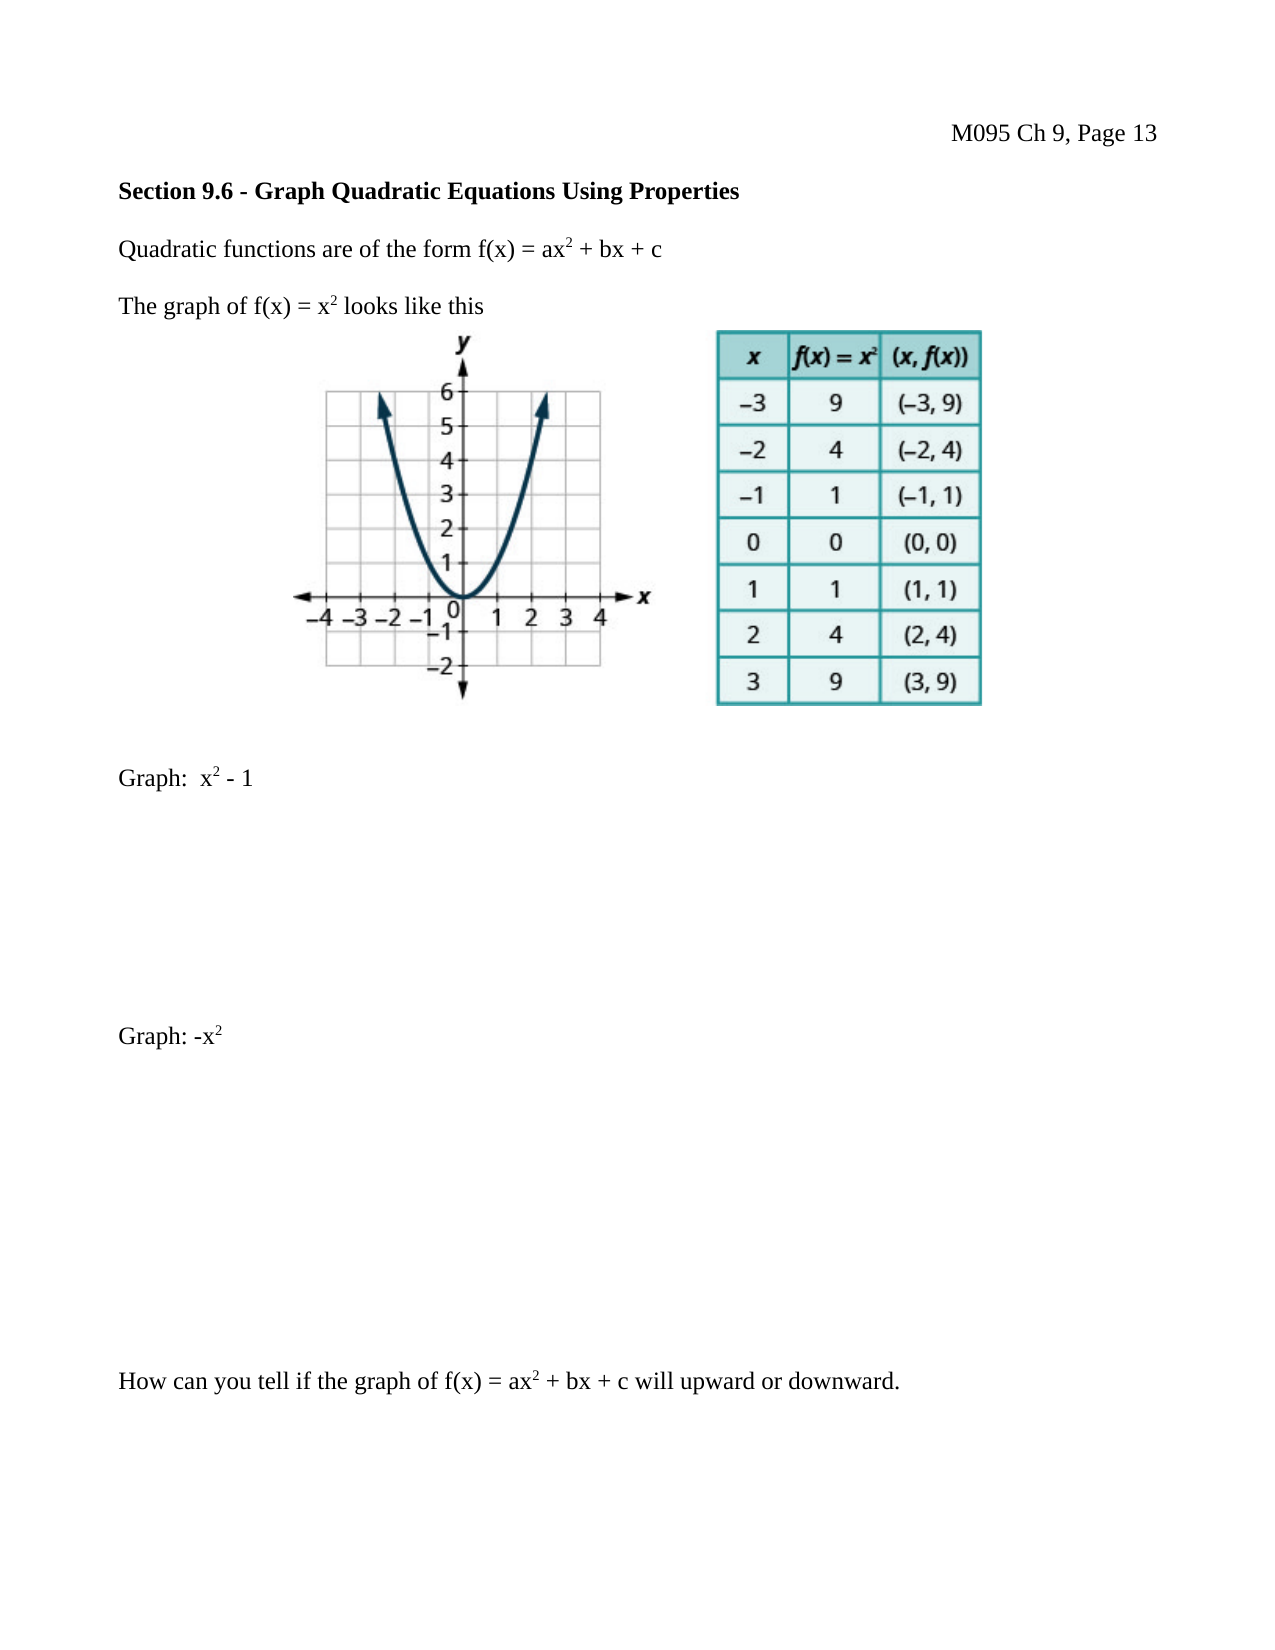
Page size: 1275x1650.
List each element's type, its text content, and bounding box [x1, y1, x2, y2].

text The graph of f(x) = x2 looks like this [118, 291, 1157, 320]
picture [293, 330, 983, 706]
text Section 9.6 - Graph Quadratic Equations Using Properties [118, 176, 1157, 205]
text Quadratic functions are of the form f(x) = ax2 + bx + c [118, 234, 1157, 263]
text Graph: x2 - 1 [118, 763, 1157, 791]
text Graph: -x2 [118, 1021, 1157, 1050]
text How can you tell if the graph of f(x) = ax2 + bx + c will upward or downward. [118, 1366, 1157, 1395]
